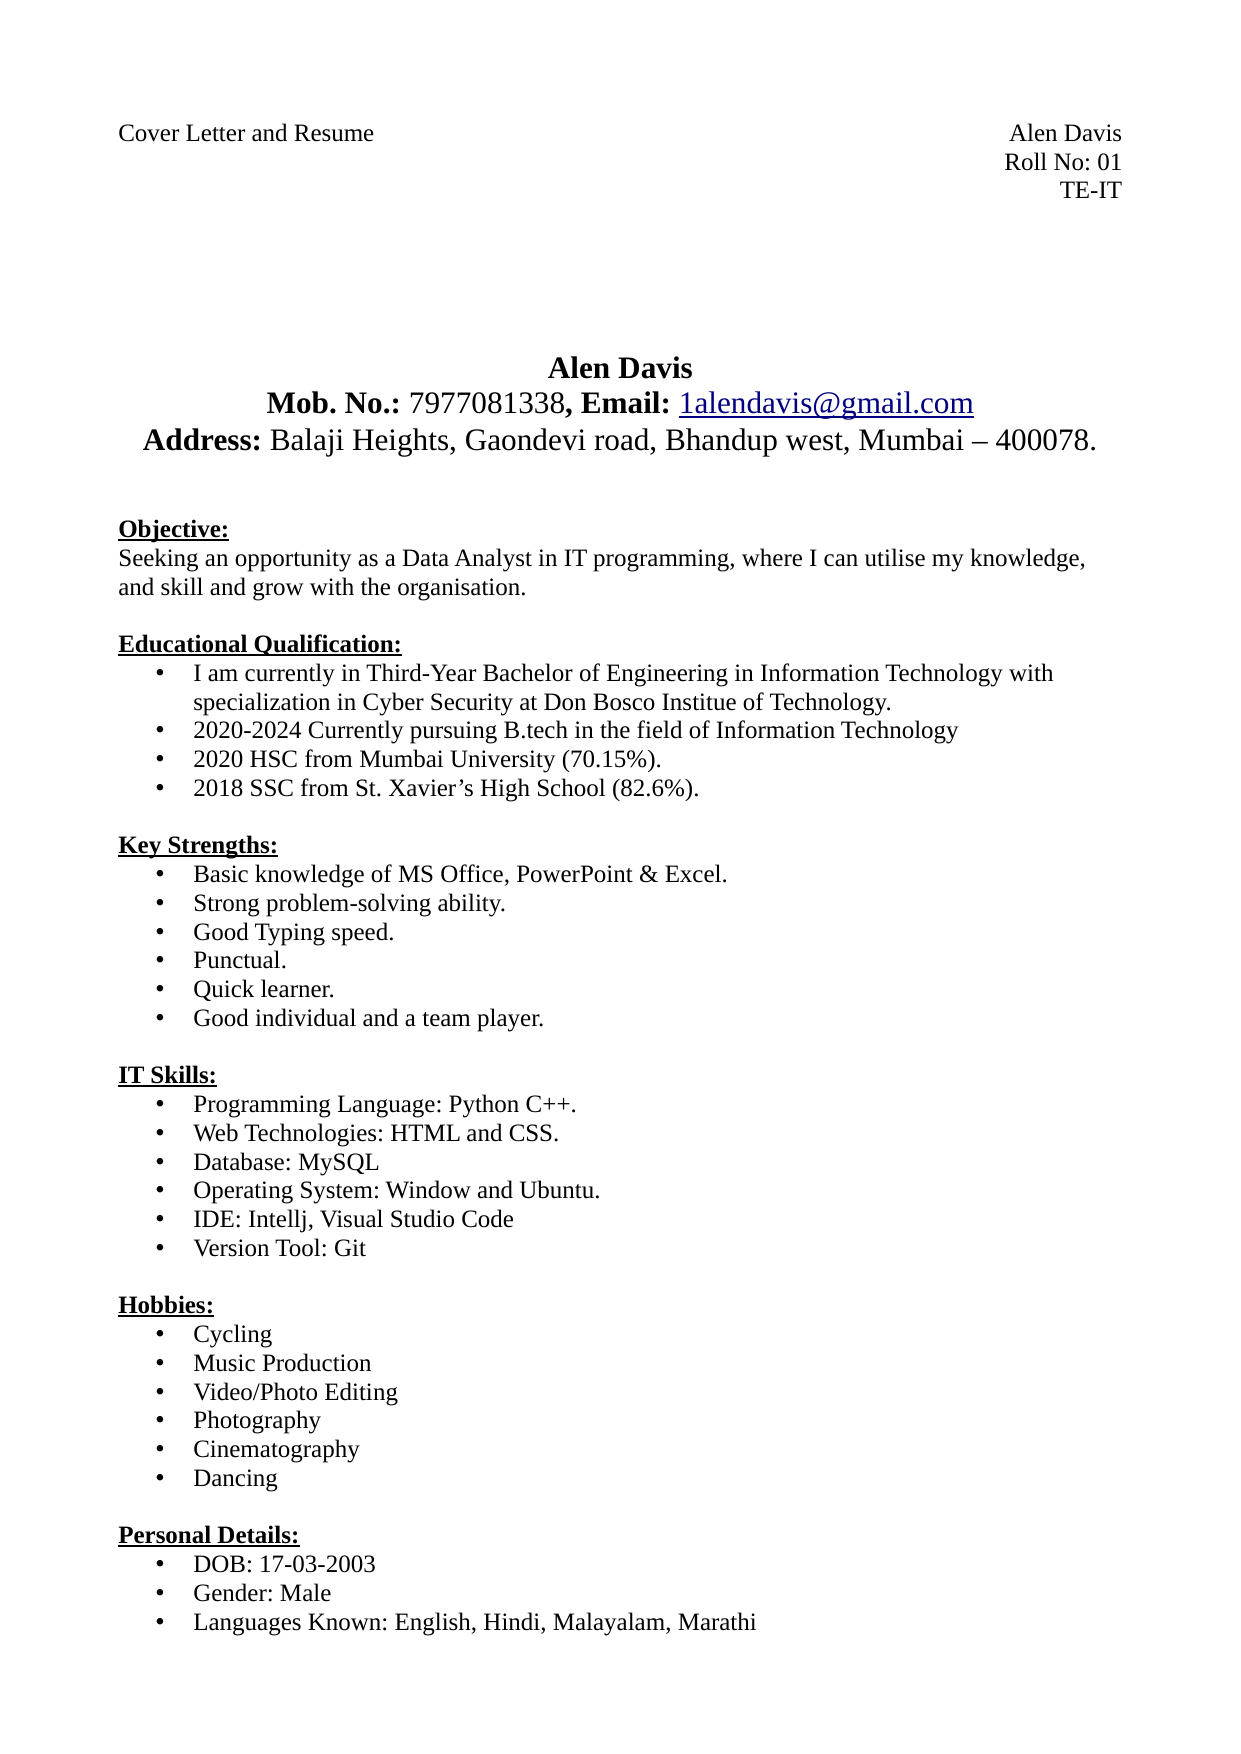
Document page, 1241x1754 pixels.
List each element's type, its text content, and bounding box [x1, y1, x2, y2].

list Languages Known: English, Hindi, Malayalam, Marathi [156, 1607, 1122, 1635]
list Photography [156, 1405, 1122, 1434]
list Good individual and a team player. [156, 1003, 1122, 1032]
list Database: MySQL [156, 1147, 1122, 1175]
list IDE: Intellj, Visual Studio Code [156, 1204, 1122, 1233]
list I am currently in Third-Year Bachelor of Engineering in Information Technology with specialization in Cyber Security at Don Bosco Institue of Technology. [156, 658, 1122, 715]
list Video/Photo Editing [156, 1377, 1122, 1405]
list Operating System: Window and Ubuntu. [156, 1175, 1122, 1204]
list Good Typing speed. [156, 917, 1122, 945]
text Alen Davis [118, 349, 1122, 385]
list Cycling [156, 1319, 1122, 1348]
text Address: Balaji Heights, Gaondevi road, Bhandup west, Mumbai – 400078. [118, 421, 1122, 457]
text Key Strengths: [118, 830, 1122, 859]
text and skill and grow with the organisation. [118, 572, 1122, 600]
list Music Production [156, 1348, 1122, 1377]
list 2020-2024 Currently pursuing B.tech in the field of Information Technology [156, 715, 1122, 744]
list Strong problem-solving ability. [156, 888, 1122, 917]
list Web Technologies: HTML and CSS. [156, 1118, 1122, 1147]
list Quick learner. [156, 974, 1122, 1003]
text Personal Details: [118, 1520, 1122, 1549]
text Seeking an opportunity as a Data Analyst in IT programming, where I can utilise my knowledge, [118, 543, 1122, 572]
list Version Tool: Git [156, 1233, 1122, 1262]
list DOB: 17-03-2003 [156, 1549, 1122, 1578]
list Cinematography [156, 1434, 1122, 1463]
list Dancing [156, 1463, 1122, 1492]
list 2018 SSC from St. Xavier’s High School (82.6%). [156, 773, 1122, 802]
list Programming Language: Python C++. [156, 1089, 1122, 1118]
list 2020 HSC from Mumbai University (70.15%). [156, 744, 1122, 773]
text Mob. No.: 7977081338, Email: 1alendavis@gmail.com [118, 385, 1122, 421]
text Objective: [118, 514, 1122, 543]
list Basic knowledge of MS Office, PowerPoint & Excel. [156, 859, 1122, 888]
list Punctual. [156, 945, 1122, 974]
text Educational Qualification: [118, 629, 1122, 658]
text Hobbies: [118, 1290, 1122, 1319]
text IT Skills: [118, 1060, 1122, 1089]
list Gender: Male [156, 1578, 1122, 1607]
